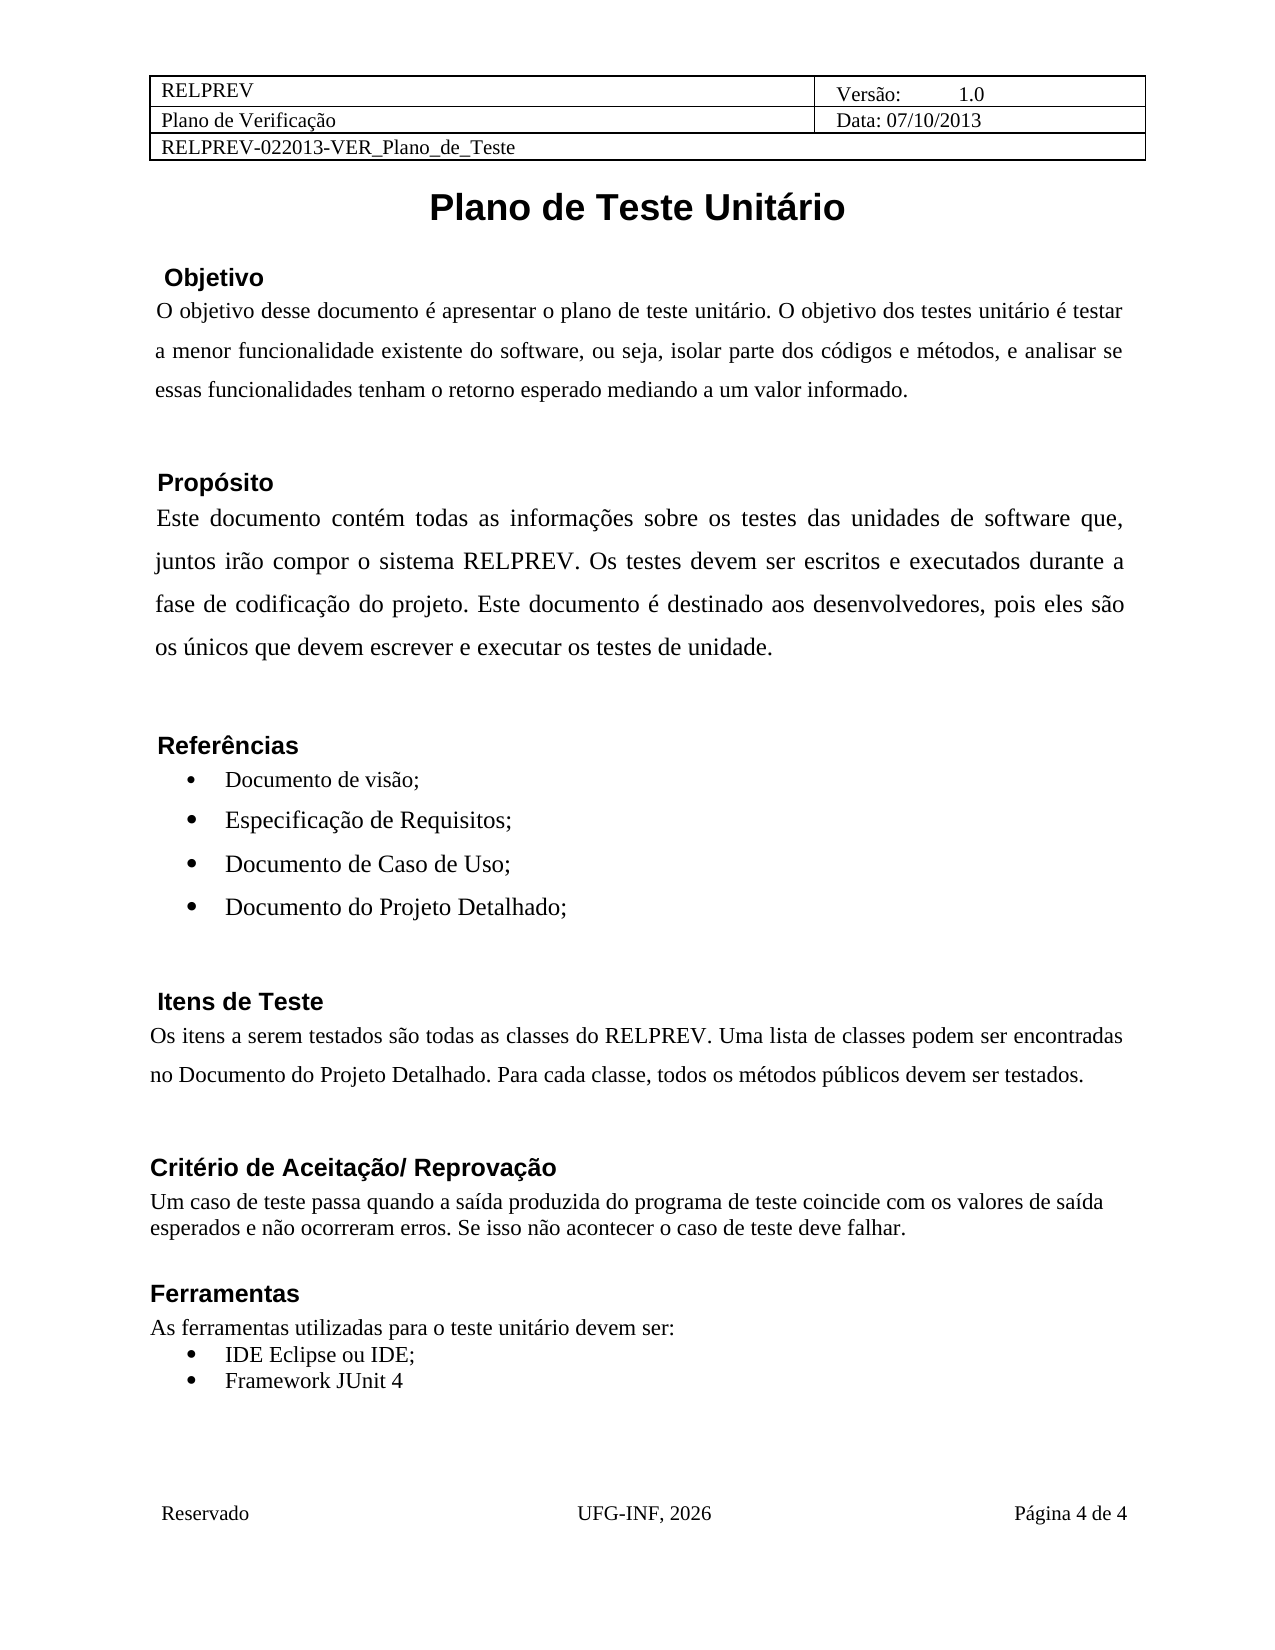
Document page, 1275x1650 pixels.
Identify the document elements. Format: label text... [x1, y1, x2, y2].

subtitle Objetivo [150, 263, 1125, 291]
list IDE Eclipse ou IDE; [187, 1341, 1125, 1367]
text Um caso de teste passa quando a saída produzida do programa de teste coincide com os valores de saída esperados e não ocorreram erros. Se isso não acontecer o caso de teste deve falhar. [150, 1188, 1125, 1241]
text O objetivo desse documento é apresentar o plano de teste unitário. O objetivo dos testes unitário é testar a menor funcionalidade existente do software, ou seja, isolar parte dos códigos e métodos, e analisar se essas funcionalidades tenham o retorno esperado mediando a um valor informado. [155, 298, 1125, 403]
list Documento de Caso de Uso; [187, 849, 1125, 877]
subtitle Propósito [150, 468, 1125, 497]
text As ferramentas utilizadas para o teste unitário devem ser: [150, 1314, 1125, 1341]
text Este documento contém todas as informações sobre os testes das unidades de software que, juntos irão compor o sistema RELPREV. Os testes devem ser escritos e executados durante a fase de codificação do projeto. Este documento é destinado aos desenvolvedores, pois eles são os únicos que devem escrever e executar os testes de unidade. [155, 503, 1125, 661]
subtitle Ferramentas [150, 1279, 1125, 1308]
list Documento do Projeto Detalhado; [187, 892, 1125, 921]
subtitle Itens de Teste [150, 987, 1125, 1016]
list Especificação de Requisitos; [187, 806, 1125, 834]
text Os itens a serem testados são todas as classes do RELPREV. Uma lista de classes podem ser encontradas no Documento do Projeto Detalhado. Para cada classe, todos os métodos públicos devem ser testados. [150, 1022, 1125, 1088]
list Framework JUnit 4 [187, 1367, 1125, 1393]
text Plano de Teste Unitário [150, 185, 1125, 228]
subtitle Referências [150, 731, 1125, 760]
subtitle Critério de Aceitação/ Reprovação [150, 1153, 1125, 1182]
list Documento de visão; [187, 766, 1125, 792]
